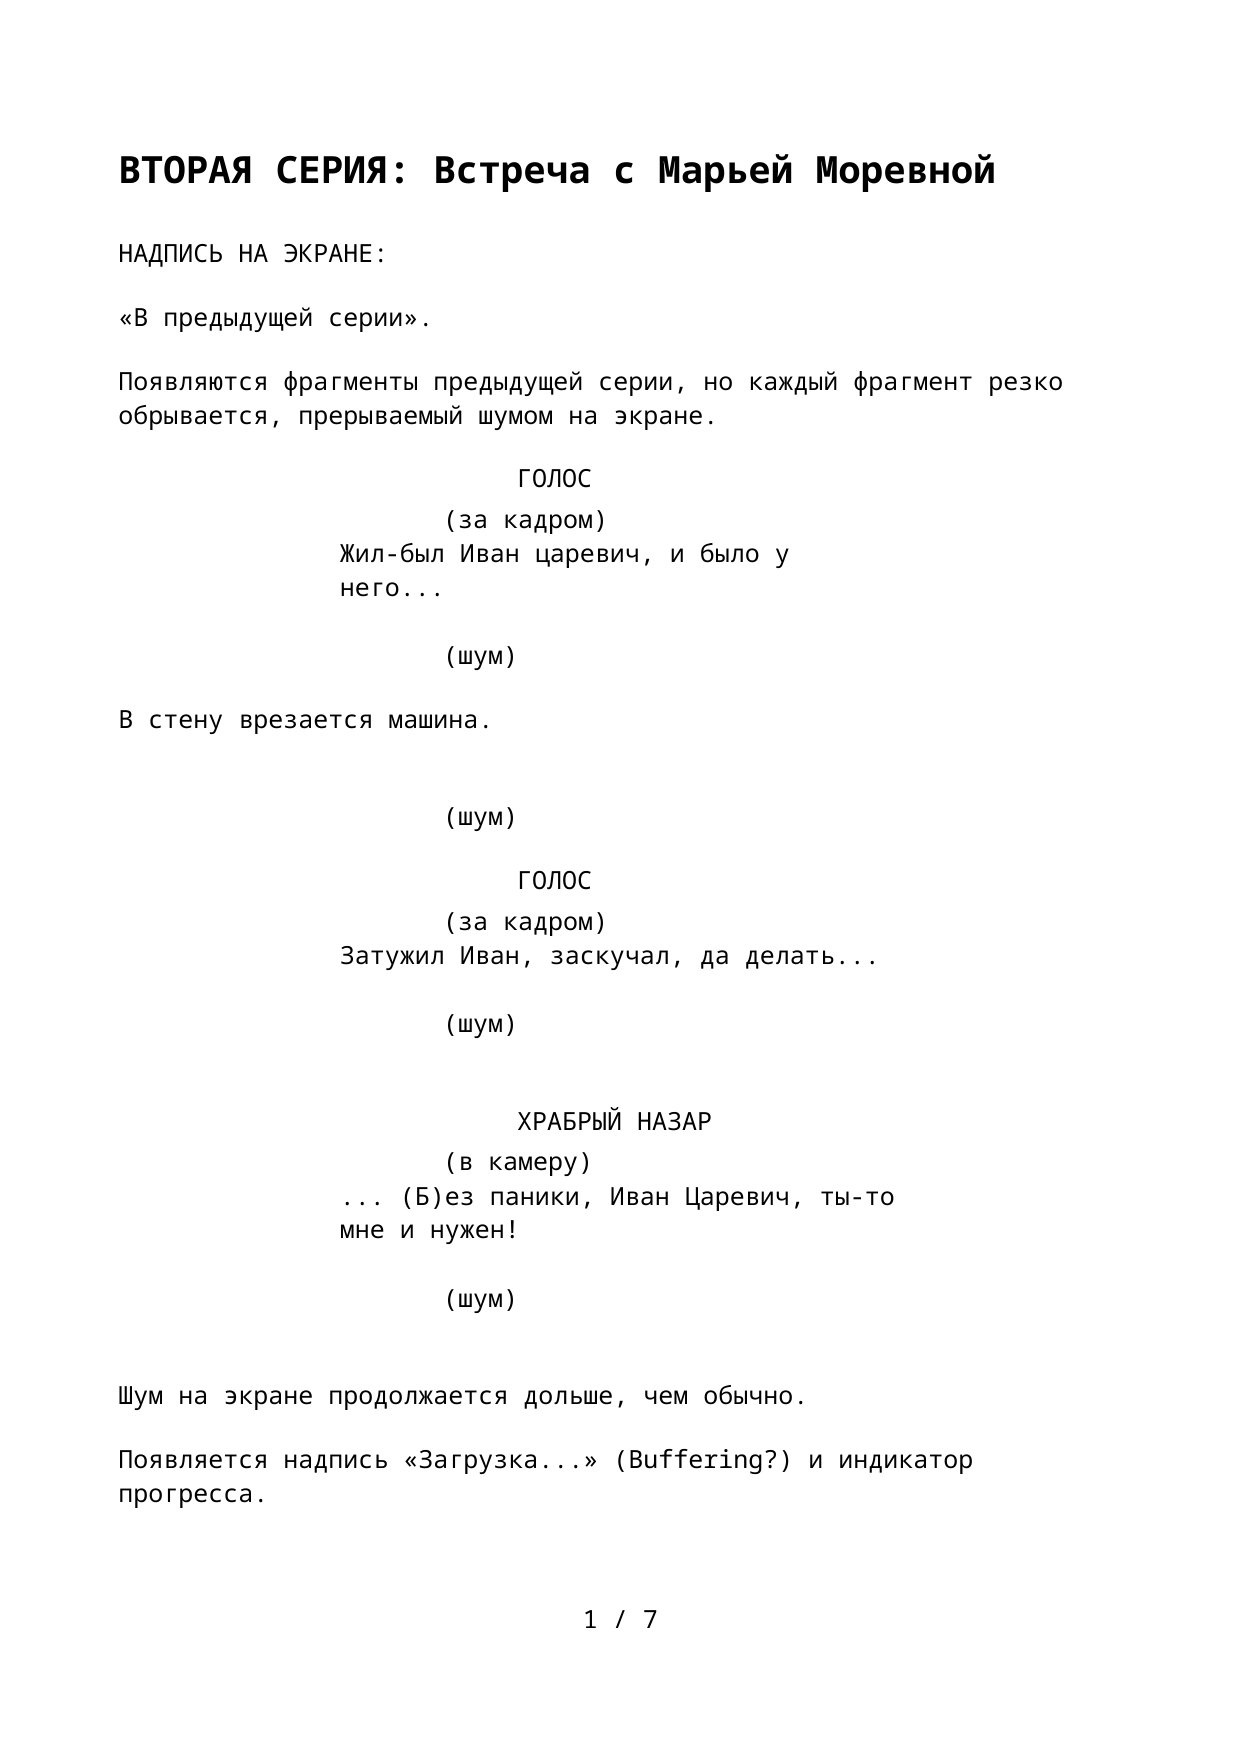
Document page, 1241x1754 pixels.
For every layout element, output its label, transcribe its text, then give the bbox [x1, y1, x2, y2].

text ХРАБРЫЙ НАЗАР [517, 1103, 1122, 1137]
subtitle ВТОРАЯ СЕРИЯ: Встреча с Марьей Моревной [118, 143, 1122, 194]
text (шум) [443, 1280, 901, 1314]
text ... (Б)ез паники, Иван Царевич, ты-то мне и нужен! [339, 1178, 901, 1246]
text «В предыдущей серии». [118, 300, 1122, 334]
text ГОЛОС [517, 461, 1122, 495]
text (шум) [443, 799, 901, 833]
text (шум) [443, 1006, 901, 1040]
text (за кадром) [443, 502, 901, 536]
text Жил-был Иван царевич, и было у него... [339, 536, 901, 604]
text Появляется надпись «Загрузка...» (Buffering?) и индикатор прогресса. [118, 1441, 1122, 1509]
text Появляются фрагменты предыдущей серии, но каждый фрагмент резко обрывается, прерываемый шумом на экране. [118, 363, 1122, 431]
text НАДПИСЬ НА ЭКРАНЕ: [118, 236, 1122, 270]
text Шум на экране продолжается дольше, чем обычно. [118, 1378, 1122, 1412]
text В стену врезается машина. [118, 701, 901, 736]
text (в камеру) [443, 1144, 901, 1178]
text (за кадром) [443, 903, 901, 937]
text Затужил Иван, заскучал, да делать... [339, 937, 901, 972]
text ГОЛОС [517, 863, 1122, 897]
text (шум) [443, 638, 901, 672]
